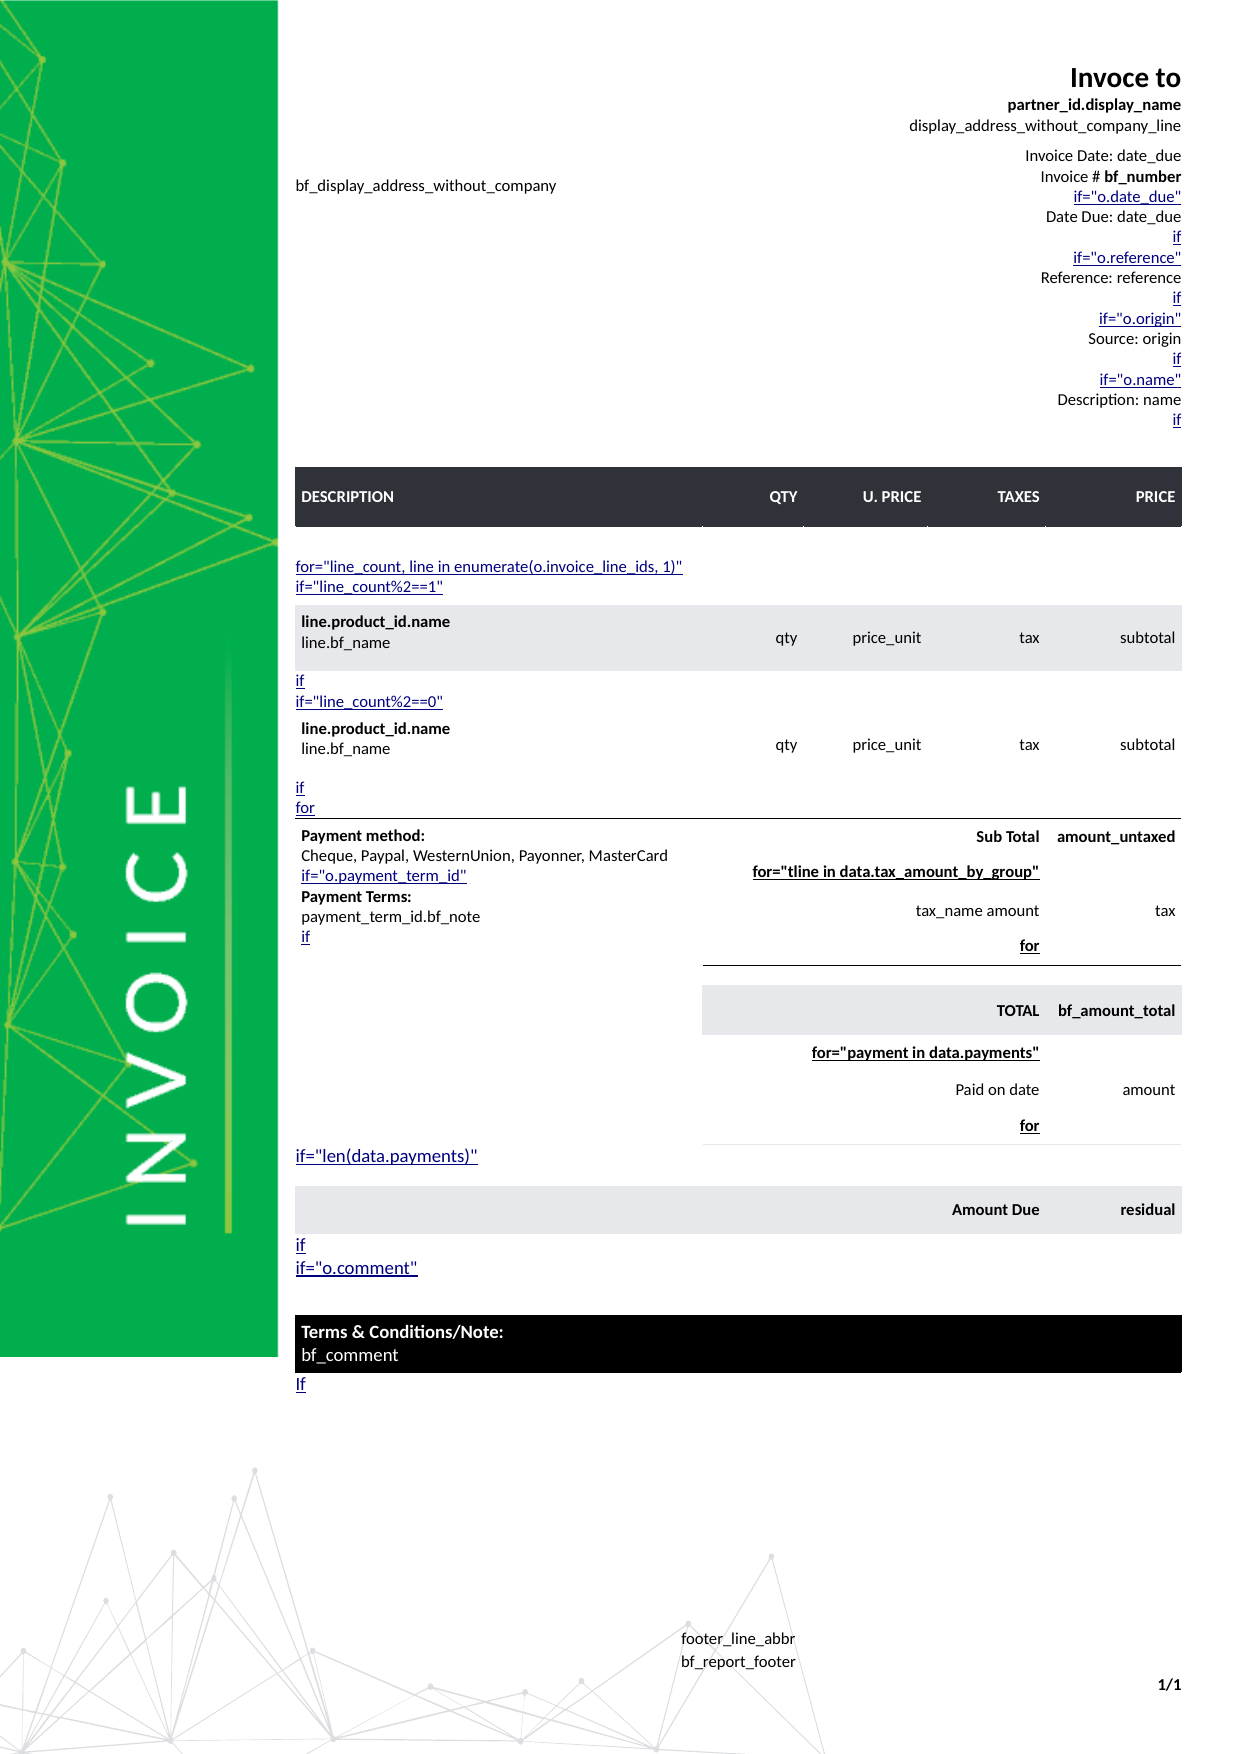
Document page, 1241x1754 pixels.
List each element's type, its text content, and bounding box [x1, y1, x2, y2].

table_cell if [295, 778, 702, 798]
table_cell for="line_count, line in enumerate(o.invoice_line_ids, 1)" [295, 556, 702, 577]
table_cell tax [1045, 891, 1181, 928]
table_cell [803, 556, 927, 577]
table_cell if [295, 671, 702, 691]
table_cell [803, 671, 927, 691]
table_cell [803, 798, 927, 818]
table_cell tax [928, 713, 1045, 776]
table_cell if="line_count%2==0" [295, 691, 702, 711]
table_cell tax_name amount [703, 891, 1045, 928]
text If [295, 1373, 1181, 1395]
table_cell price_unit [804, 606, 927, 670]
table_cell [927, 556, 1045, 577]
table_cell bf_amount_total [1046, 986, 1181, 1034]
table_cell [927, 778, 1045, 798]
table_header DESCRIPTION [296, 468, 702, 526]
table_cell [296, 527, 702, 555]
table_cell [928, 527, 1045, 555]
table_cell [1045, 671, 1181, 691]
table_cell [703, 778, 803, 798]
table_cell line.product_id.name line.bf_name [296, 606, 702, 670]
table_cell [927, 798, 1045, 818]
table_cell amount_untaxed [1045, 819, 1181, 855]
table_cell [1045, 1107, 1181, 1144]
table_cell [804, 527, 927, 555]
table_cell [927, 577, 1045, 605]
table_cell [1045, 1035, 1181, 1070]
table_cell Payment method: Cheque, Paypal, WesternUnion, Payonner, MasterCard if="o.payment_term_id" Payment Terms: payment_term_id.bf_note if [295, 819, 702, 1144]
table_cell [1046, 527, 1181, 555]
table_cell [927, 671, 1045, 691]
table_cell Paid on date [703, 1070, 1045, 1107]
table_cell [703, 527, 803, 555]
picture [0, 0, 280, 1357]
table_cell [703, 798, 803, 818]
table_header QTY [703, 468, 803, 526]
table_cell [703, 577, 803, 605]
text if [295, 1234, 1181, 1256]
table_cell [927, 691, 1045, 711]
table_cell [1045, 928, 1181, 965]
table_cell subtotal [1046, 713, 1181, 776]
table_cell [1045, 855, 1181, 891]
table_header Terms & Conditions/Note: bf_comment [296, 1316, 1181, 1372]
table_cell TOTAL [703, 986, 1045, 1034]
table_cell for [703, 928, 1045, 965]
table_cell [703, 556, 803, 577]
table_header TAXES [928, 468, 1045, 526]
table_header U. PRICE [804, 468, 927, 526]
table_cell [703, 966, 1045, 985]
table_cell line.product_id.name line.bf_name [296, 713, 702, 776]
table_cell qty [703, 606, 803, 670]
table_cell for="tline in data.tax_amount_by_group" [703, 855, 1045, 891]
table_cell subtotal [1046, 606, 1181, 670]
table_cell [803, 577, 927, 605]
table_cell price_unit [804, 713, 927, 776]
table_cell [703, 671, 803, 691]
table_cell [703, 691, 803, 711]
table_cell [803, 691, 927, 711]
table_header PRICE [1046, 468, 1181, 526]
table_cell [1045, 966, 1181, 985]
table_header residual [1046, 1187, 1181, 1233]
table_header Amount Due [296, 1187, 1045, 1233]
table_cell Sub Total [703, 819, 1045, 855]
table_cell [803, 778, 927, 798]
text if="o.comment" [295, 1256, 1181, 1279]
table_cell qty [703, 713, 803, 776]
table_cell for [295, 798, 702, 818]
table_cell amount [1045, 1070, 1181, 1107]
table_cell for="payment in data.payments" [703, 1035, 1045, 1070]
table_cell [1045, 798, 1181, 818]
table_cell tax [928, 606, 1045, 670]
table_cell [1045, 691, 1181, 711]
table_cell [1045, 577, 1181, 605]
table_cell if="line_count%2==1" [295, 577, 702, 605]
text if="len(data.payments)" [295, 1145, 1181, 1168]
table_cell [1045, 778, 1181, 798]
table_cell for [703, 1107, 1045, 1144]
table_cell [1045, 556, 1181, 577]
